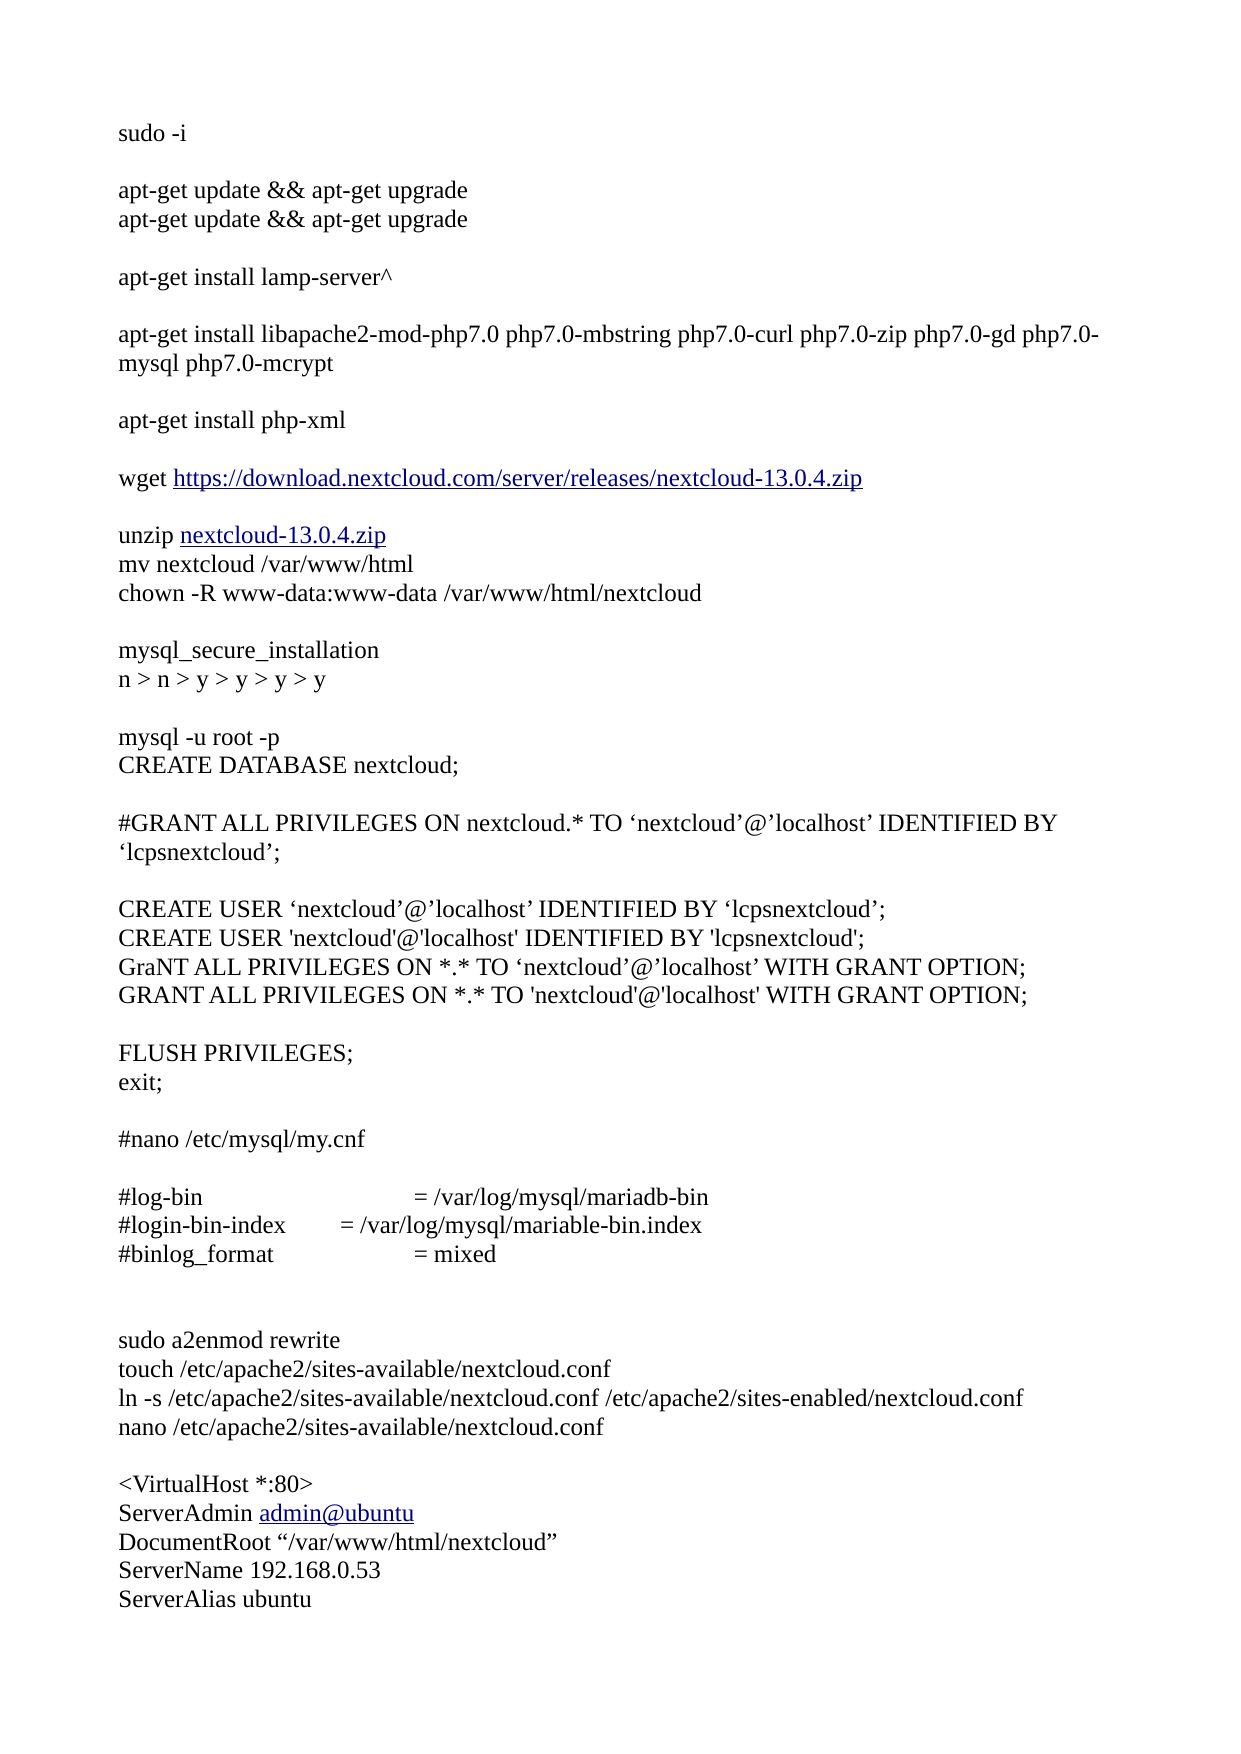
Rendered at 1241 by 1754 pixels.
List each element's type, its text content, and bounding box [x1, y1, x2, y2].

text #nano /etc/mysql/my.cnf [118, 1124, 1122, 1153]
text #log-bin = /var/log/mysql/mariadb-bin [118, 1182, 1122, 1211]
text wget https://download.nextcloud.com/server/releases/nextcloud-13.0.4.zip [118, 463, 1122, 492]
text touch /etc/apache2/sites-available/nextcloud.conf [118, 1354, 1122, 1383]
text CREATE USER ‘nextcloud’@’localhost’ IDENTIFIED BY ‘lcpsnextcloud’; [118, 894, 1122, 923]
text unzip nextcloud-13.0.4.zip [118, 521, 1122, 549]
text nano /etc/apache2/sites-available/nextcloud.conf [118, 1412, 1122, 1441]
text mv nextcloud /var/www/html [118, 549, 1122, 578]
text apt-get install libapache2-mod-php7.0 php7.0-mbstring php7.0-curl php7.0-zip php7.0-gd php7.0-mysql php7.0-mcrypt [118, 319, 1122, 377]
text chown -R www-data:www-data /var/www/html/nextcloud [118, 578, 1122, 607]
text CREATE USER 'nextcloud'@'localhost' IDENTIFIED BY 'lcpsnextcloud'; [118, 923, 1122, 952]
text #GRANT ALL PRIVILEGES ON nextcloud.* TO ‘nextcloud’@’localhost’ IDENTIFIED BY ‘lcpsnextcloud’; [118, 808, 1122, 866]
text ServerAdmin admin@ubuntu [118, 1498, 1122, 1527]
text exit; [118, 1067, 1122, 1096]
text #login-bin-index = /var/log/mysql/mariable-bin.index [118, 1211, 1122, 1239]
text n > n > y > y > y > y [118, 664, 1122, 693]
text apt-get install lamp-server^ [118, 262, 1122, 291]
text DocumentRoot “/var/www/html/nextcloud” [118, 1527, 1122, 1556]
text #binlog_format = mixed [118, 1239, 1122, 1268]
text apt-get update && apt-get upgrade [118, 204, 1122, 233]
text GraNT ALL PRIVILEGES ON *.* TO ‘nextcloud’@’localhost’ WITH GRANT OPTION; [118, 952, 1122, 981]
text sudo -i [118, 118, 1122, 147]
text FLUSH PRIVILEGES; [118, 1038, 1122, 1067]
text sudo a2enmod rewrite [118, 1326, 1122, 1354]
text ln -s /etc/apache2/sites-available/nextcloud.conf /etc/apache2/sites-enabled/nextcloud.conf [118, 1383, 1122, 1412]
text CREATE DATABASE nextcloud; [118, 751, 1122, 779]
text <VirtualHost *:80> [118, 1469, 1122, 1498]
text mysql_secure_installation [118, 636, 1122, 664]
text ServerName 192.168.0.53 [118, 1556, 1122, 1584]
text apt-get update && apt-get upgrade [118, 176, 1122, 204]
text GRANT ALL PRIVILEGES ON *.* TO 'nextcloud'@'localhost' WITH GRANT OPTION; [118, 981, 1122, 1009]
text apt-get install php-xml [118, 406, 1122, 434]
text mysql -u root -p [118, 722, 1122, 751]
text ServerAlias ubuntu [118, 1584, 1122, 1613]
